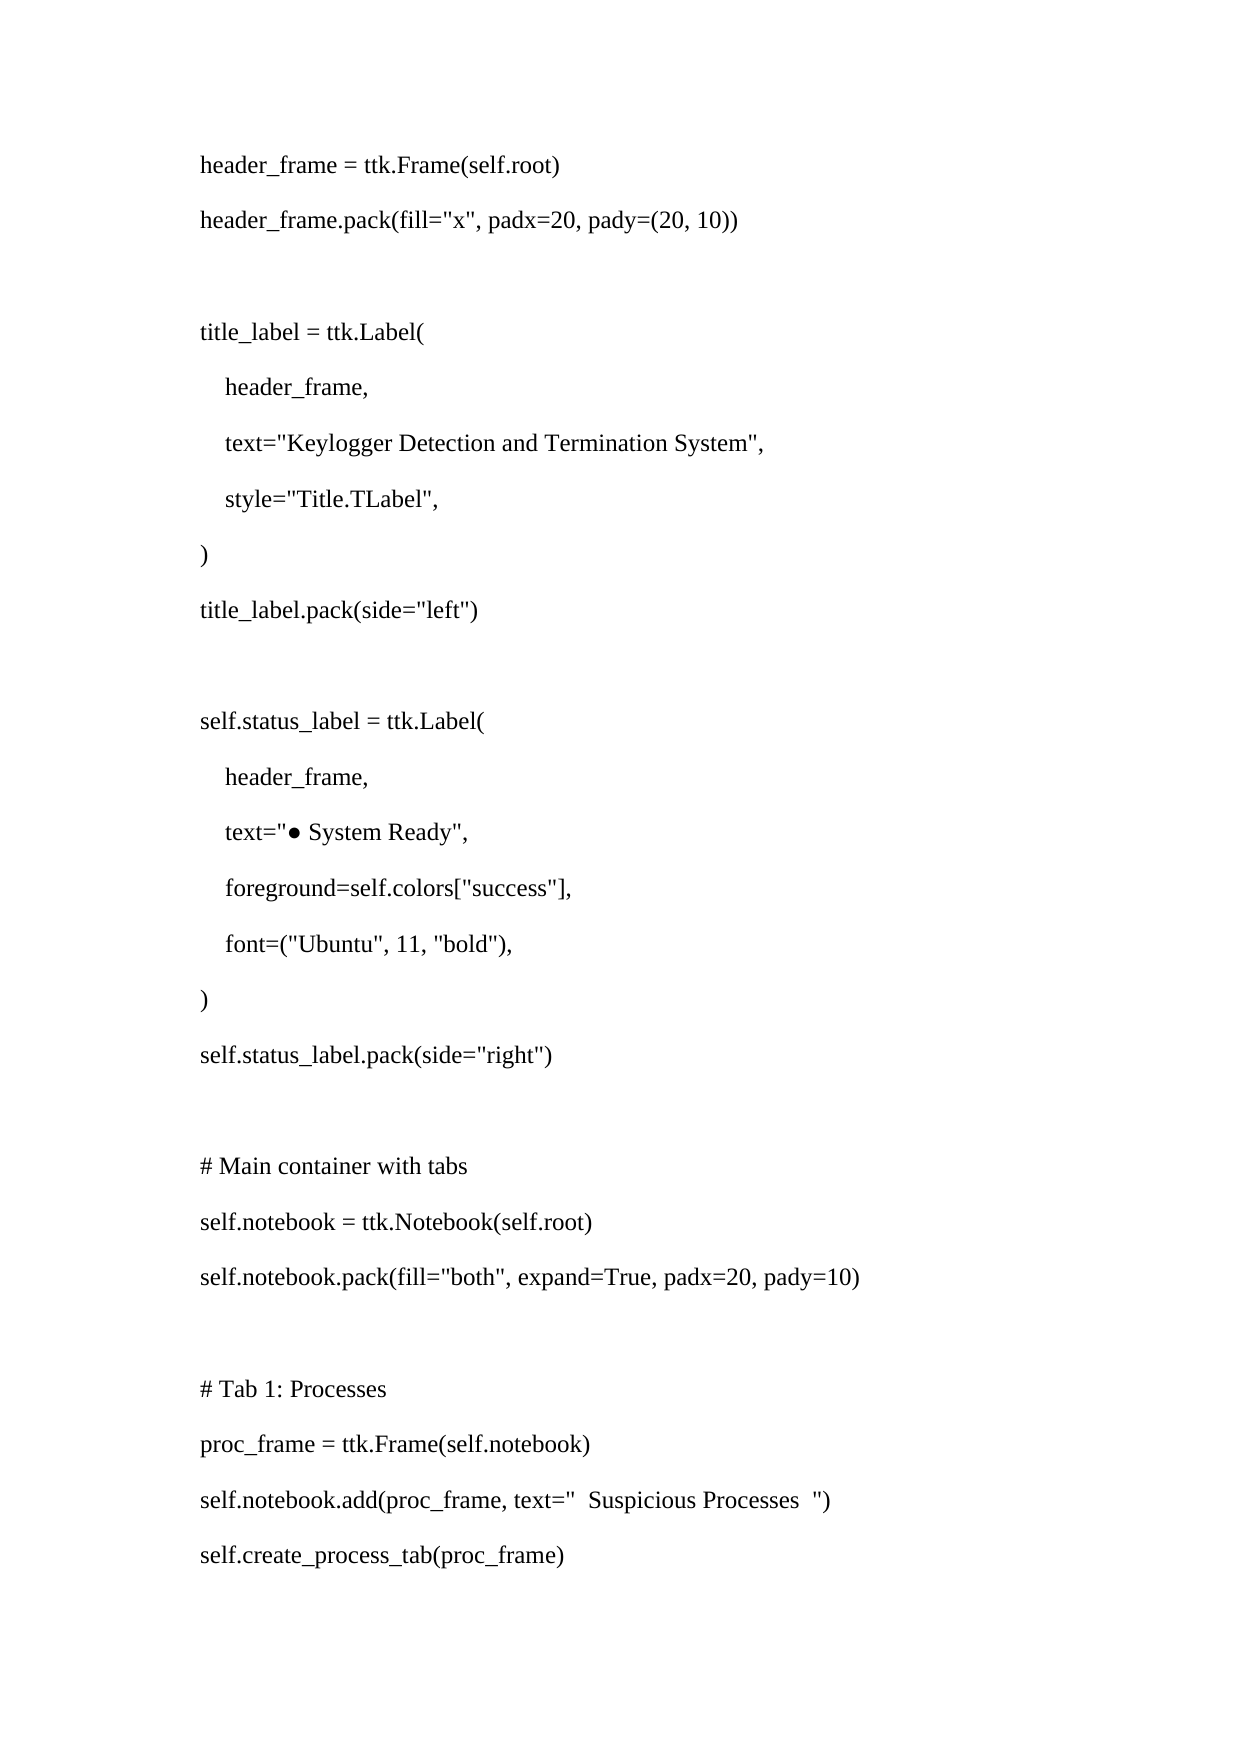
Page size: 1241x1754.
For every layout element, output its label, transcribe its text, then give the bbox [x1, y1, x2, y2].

text title_label.pack(side="left") [150, 595, 1091, 624]
text proc_frame = ttk.Frame(self.notebook) [150, 1429, 1091, 1458]
text self.status_label.pack(side="right") [150, 1040, 1091, 1069]
text ) [150, 984, 1091, 1013]
text self.notebook = ttk.Notebook(self.root) [150, 1207, 1091, 1236]
text foreground=self.colors["success"], [150, 873, 1091, 902]
text header_frame, [150, 762, 1091, 791]
text font=("Ubuntu", 11, "bold"), [150, 929, 1091, 957]
text # Tab 1: Processes [150, 1374, 1091, 1402]
text self.status_label = ttk.Label( [150, 706, 1091, 735]
text title_label = ttk.Label( [150, 317, 1091, 346]
text self.notebook.add(proc_frame, text=" Suspicious Processes ") [150, 1485, 1091, 1514]
text # Main container with tabs [150, 1151, 1091, 1180]
text text="Keylogger Detection and Termination System", [150, 428, 1091, 457]
text header_frame, [150, 372, 1091, 401]
text style="Title.TLabel", [150, 484, 1091, 512]
text self.create_process_tab(proc_frame) [150, 1541, 1091, 1569]
text header_frame.pack(fill="x", padx=20, pady=(20, 10)) [150, 206, 1091, 234]
text text="● System Ready", [150, 817, 1091, 846]
text ) [150, 539, 1091, 568]
text self.notebook.pack(fill="both", expand=True, padx=20, pady=10) [150, 1262, 1091, 1291]
text header_frame = ttk.Frame(self.root) [150, 150, 1091, 179]
